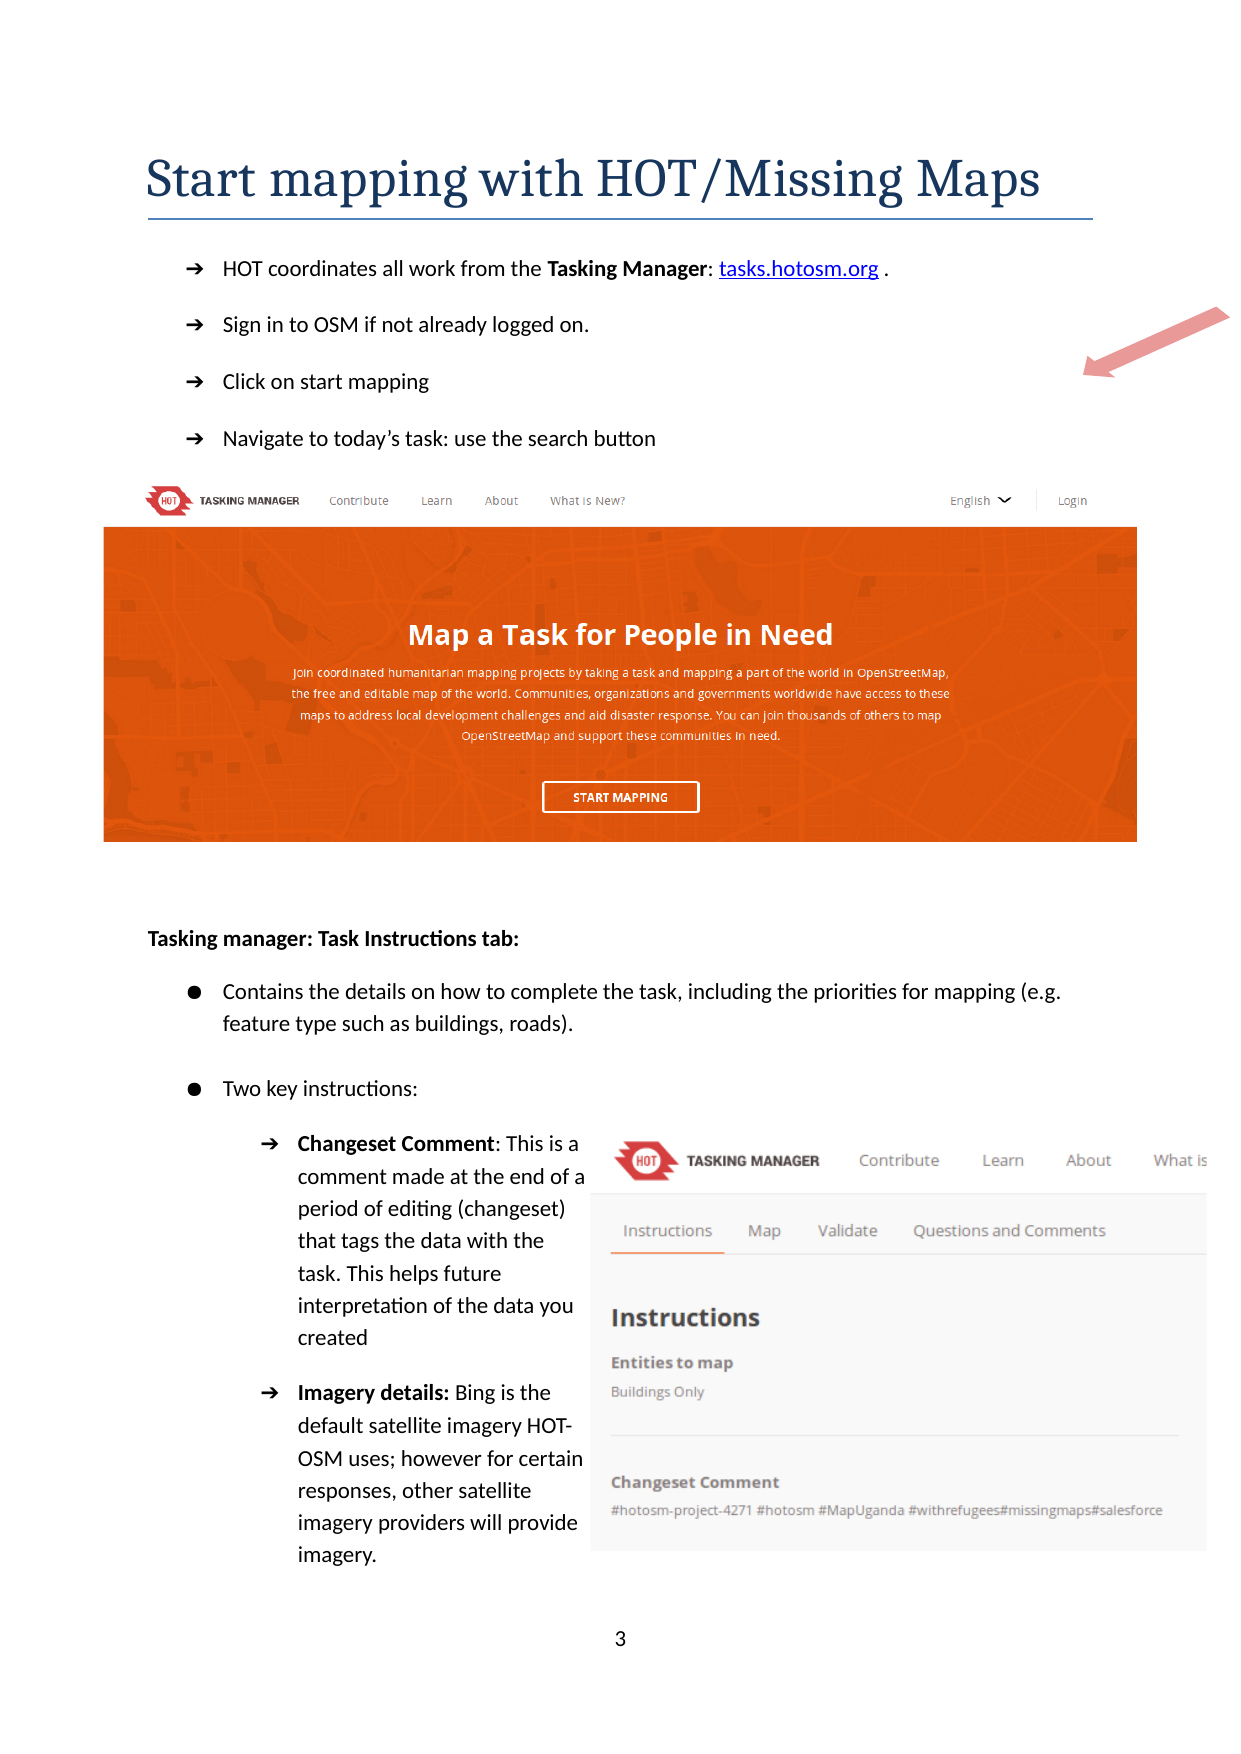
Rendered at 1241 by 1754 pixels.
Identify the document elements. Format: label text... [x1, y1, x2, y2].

title Start mapping with HOT/Missing Maps [148, 148, 1093, 218]
list Click on start mapping [185, 365, 1093, 396]
text Tasking manager: Task Instructions tab: [148, 924, 1093, 952]
list Sign in to OSM if not already logged on. [185, 308, 1093, 339]
list Contains the details on how to complete the task, including the priorities for mapping (e.g. feature type such as buildings, roads). [185, 977, 1093, 1037]
picture [590, 1134, 1207, 1551]
list Changeset Comment: This is a comment made at the end of a period of editing (changeset) that tags the data with the task. This helps future interpretation of the data you created [260, 1127, 1093, 1351]
list Navigate to today’s task: use the search button [185, 422, 1093, 453]
list Imagery details: Bing is the default satellite imagery HOT-OSM uses; however for certain responses, other satellite imagery providers will provide imagery. [260, 1376, 1093, 1568]
list Two key instructions: [185, 1074, 1093, 1102]
list HOT coordinates all work from the Tasking Manager: tasks.hotosm.org . [185, 252, 1093, 283]
picture [103, 478, 1137, 842]
